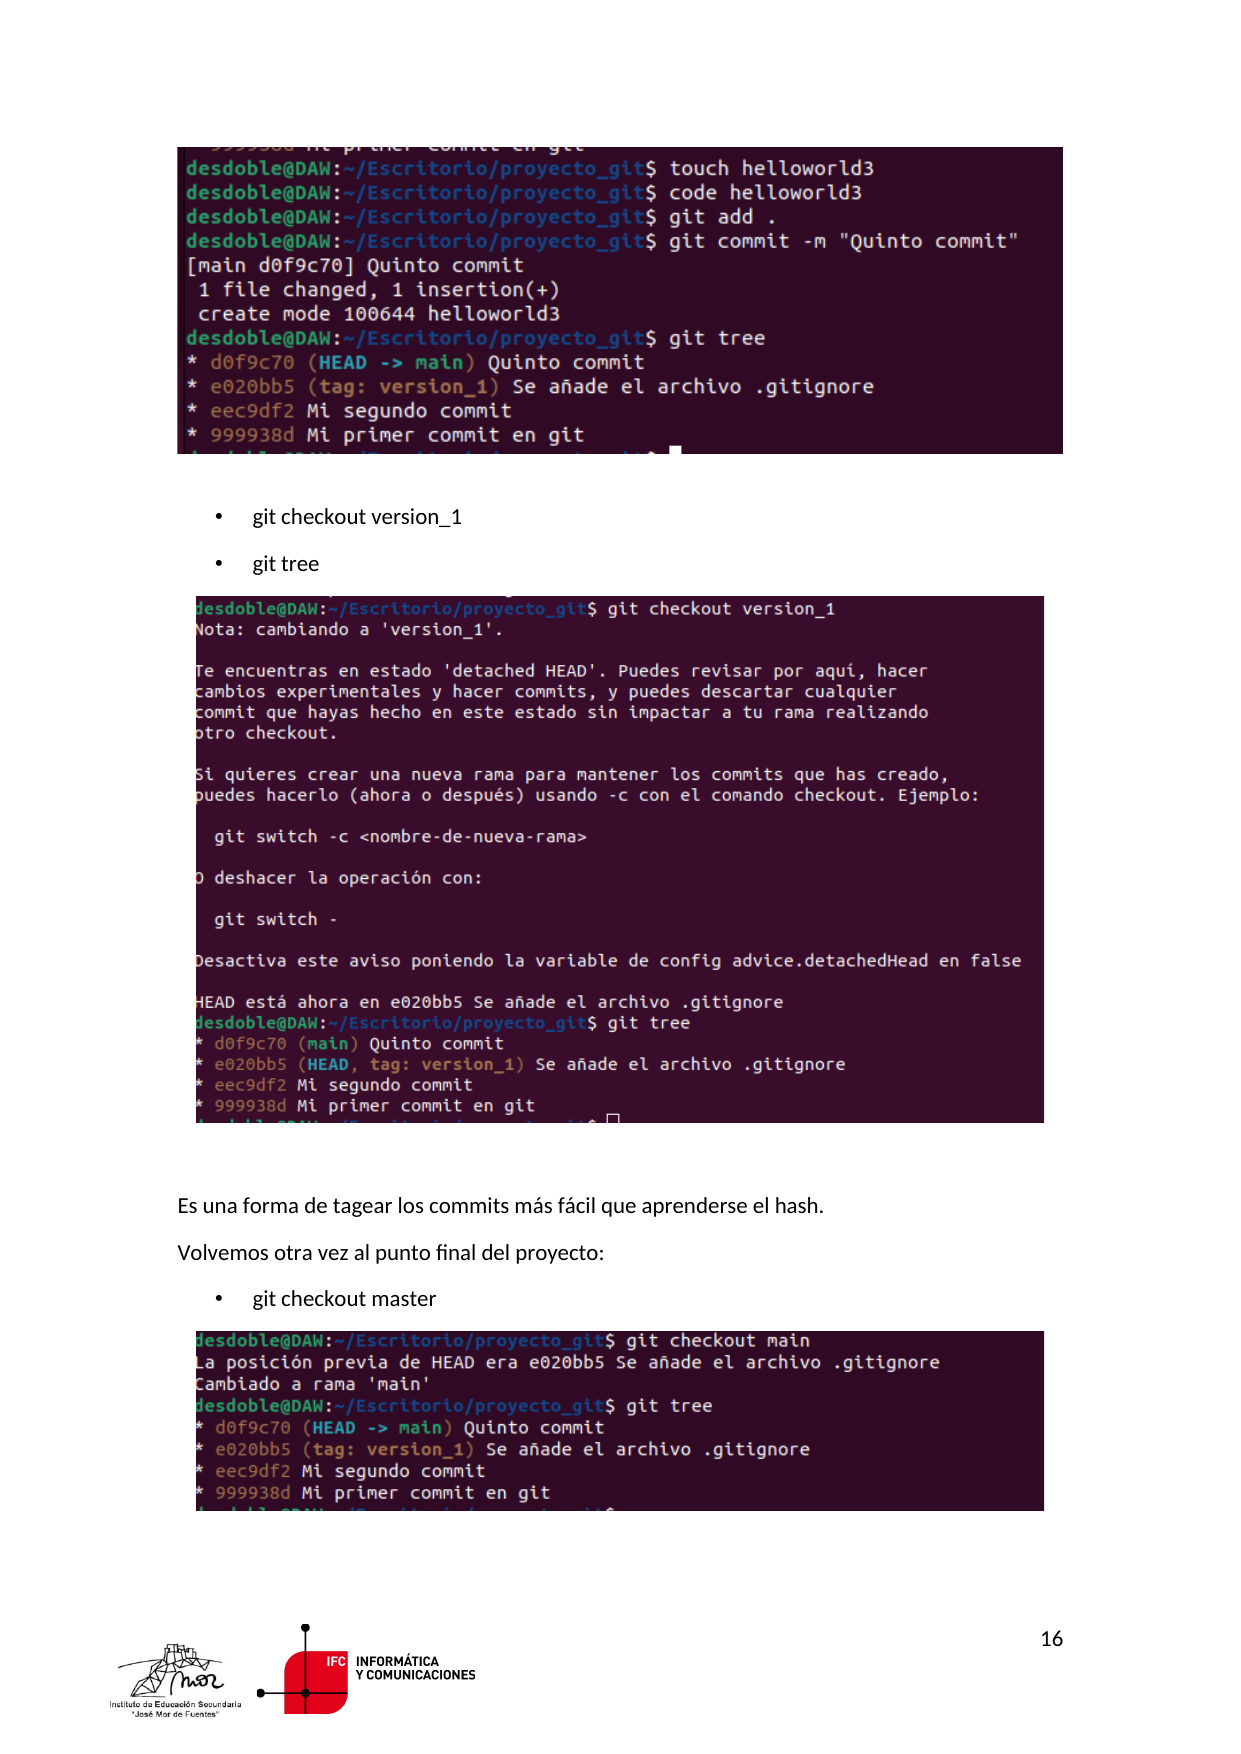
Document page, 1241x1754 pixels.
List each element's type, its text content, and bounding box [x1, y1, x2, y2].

picture [196, 596, 1045, 1123]
list git checkout master [215, 1284, 1063, 1312]
picture [100, 1631, 249, 1736]
list git checkout version_1 [215, 502, 1063, 530]
text Es una forma de tagear los commits más fácil que aprenderse el hash. [177, 1191, 1063, 1219]
picture [256, 1624, 475, 1714]
text Volvemos otra vez al punto final del proyecto: [177, 1238, 1063, 1266]
list git tree [215, 549, 1063, 577]
picture [177, 147, 1063, 454]
picture [196, 1331, 1045, 1511]
